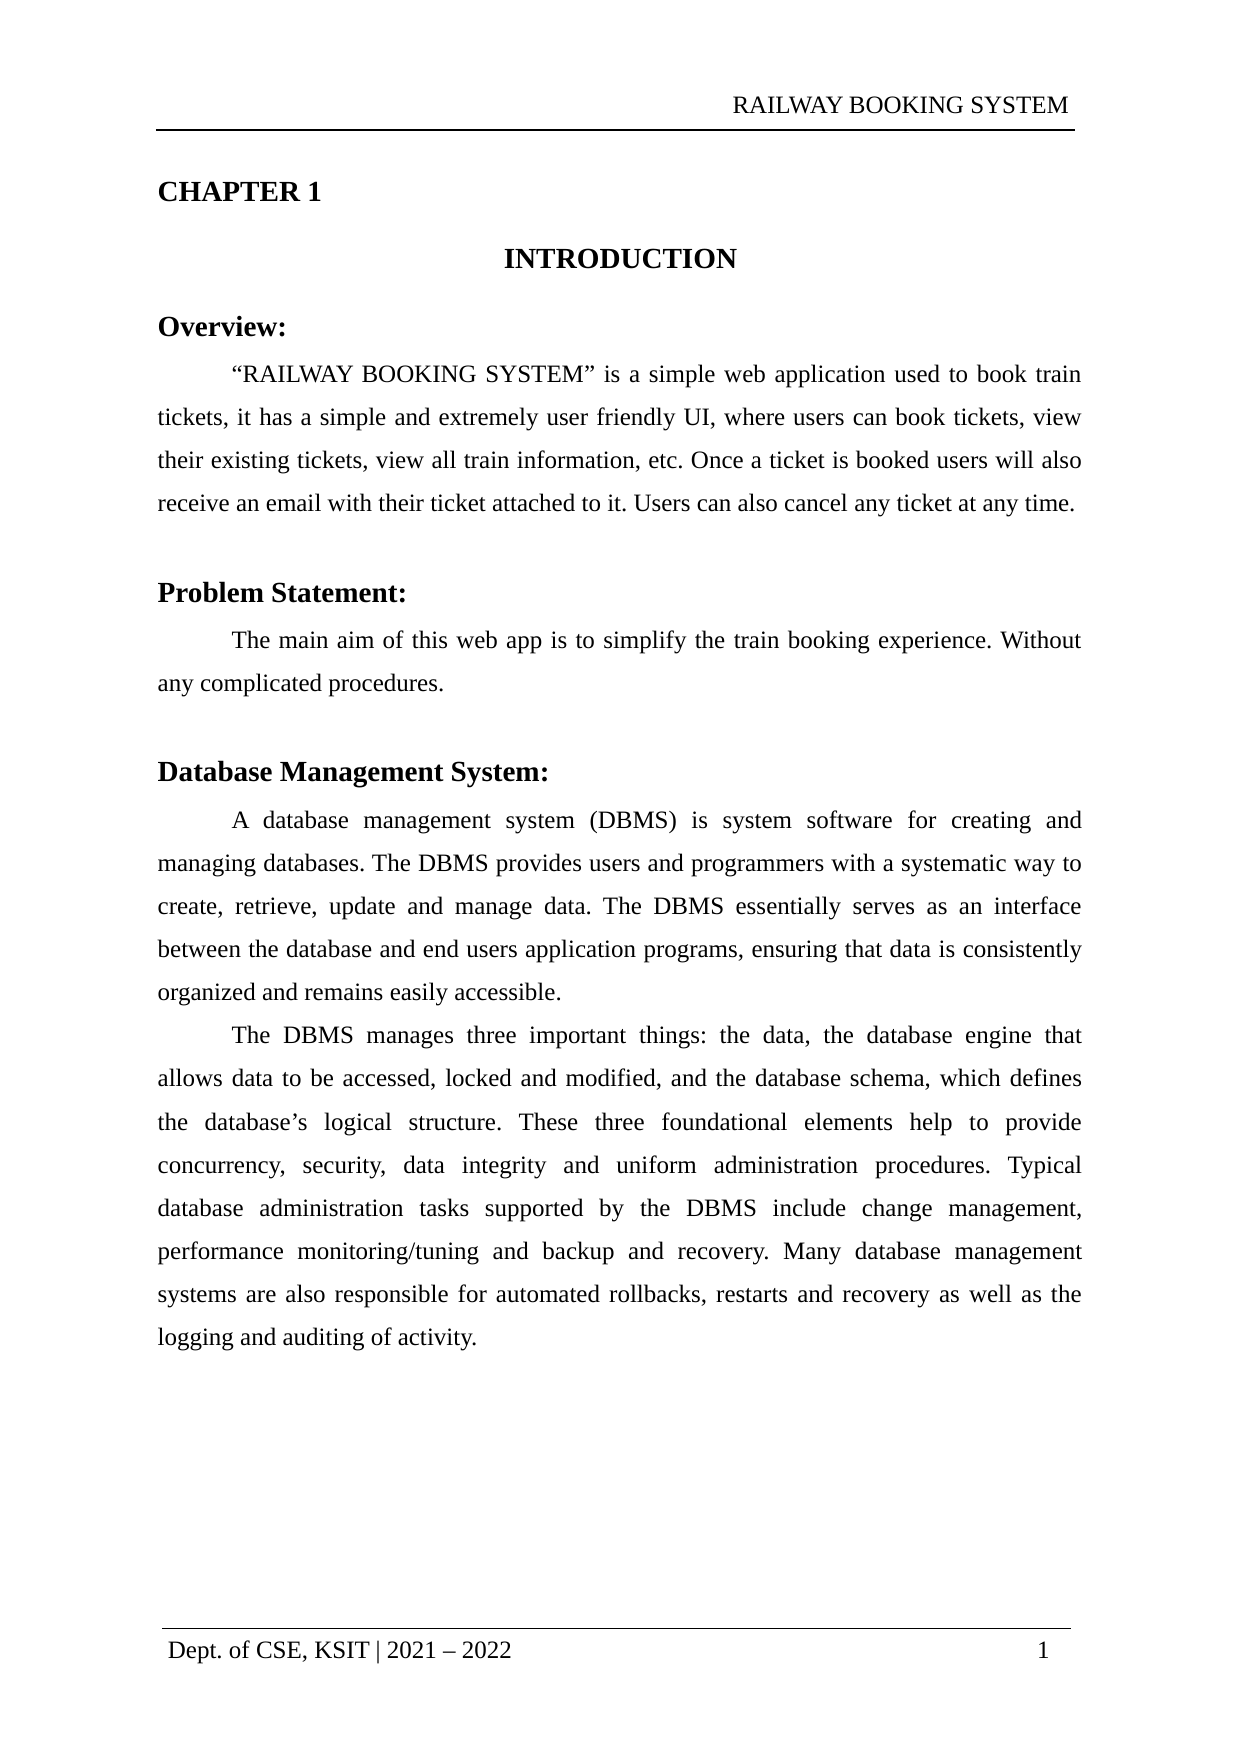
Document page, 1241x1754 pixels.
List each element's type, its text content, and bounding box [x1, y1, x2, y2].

text The main aim of this web app is to simplify the train booking experience. Without any complicated procedures. [157, 625, 1083, 697]
text “RAILWAY BOOKING SYSTEM” is a simple web application used to book train tickets, it has a simple and extremely user friendly UI, where users can book tickets, view their existing tickets, view all train information, etc. Once a ticket is booked users will also receive an email with their ticket attached to it. Users can also cancel any ticket at any time. [157, 359, 1083, 517]
text A database management system (DBMS) is system software for creating and managing databases. The DBMS provides users and programmers with a systematic way to create, retrieve, update and manage data. The DBMS essentially serves as an interface between the database and end users application programs, ensuring that data is consistently organized and remains easily accessible. [157, 805, 1083, 1006]
text Database Management System: [157, 754, 1083, 788]
text Overview: [157, 309, 1083, 342]
text Problem Statement: [157, 575, 1083, 608]
text The DBMS manages three important things: the data, the database engine that allows data to be accessed, locked and modified, and the database schema, which defines the database’s logical structure. These three foundational elements help to provide concurrency, security, data integrity and uniform administration procedures. Typical database administration tasks supported by the DBMS include change management, performance monitoring/tuning and backup and recovery. Many database management systems are also responsible for automated rollbacks, restarts and recovery as well as the logging and auditing of activity. [157, 1020, 1083, 1351]
text INTRODUCTION [157, 242, 1083, 275]
text CHAPTER 1 [157, 174, 1083, 208]
